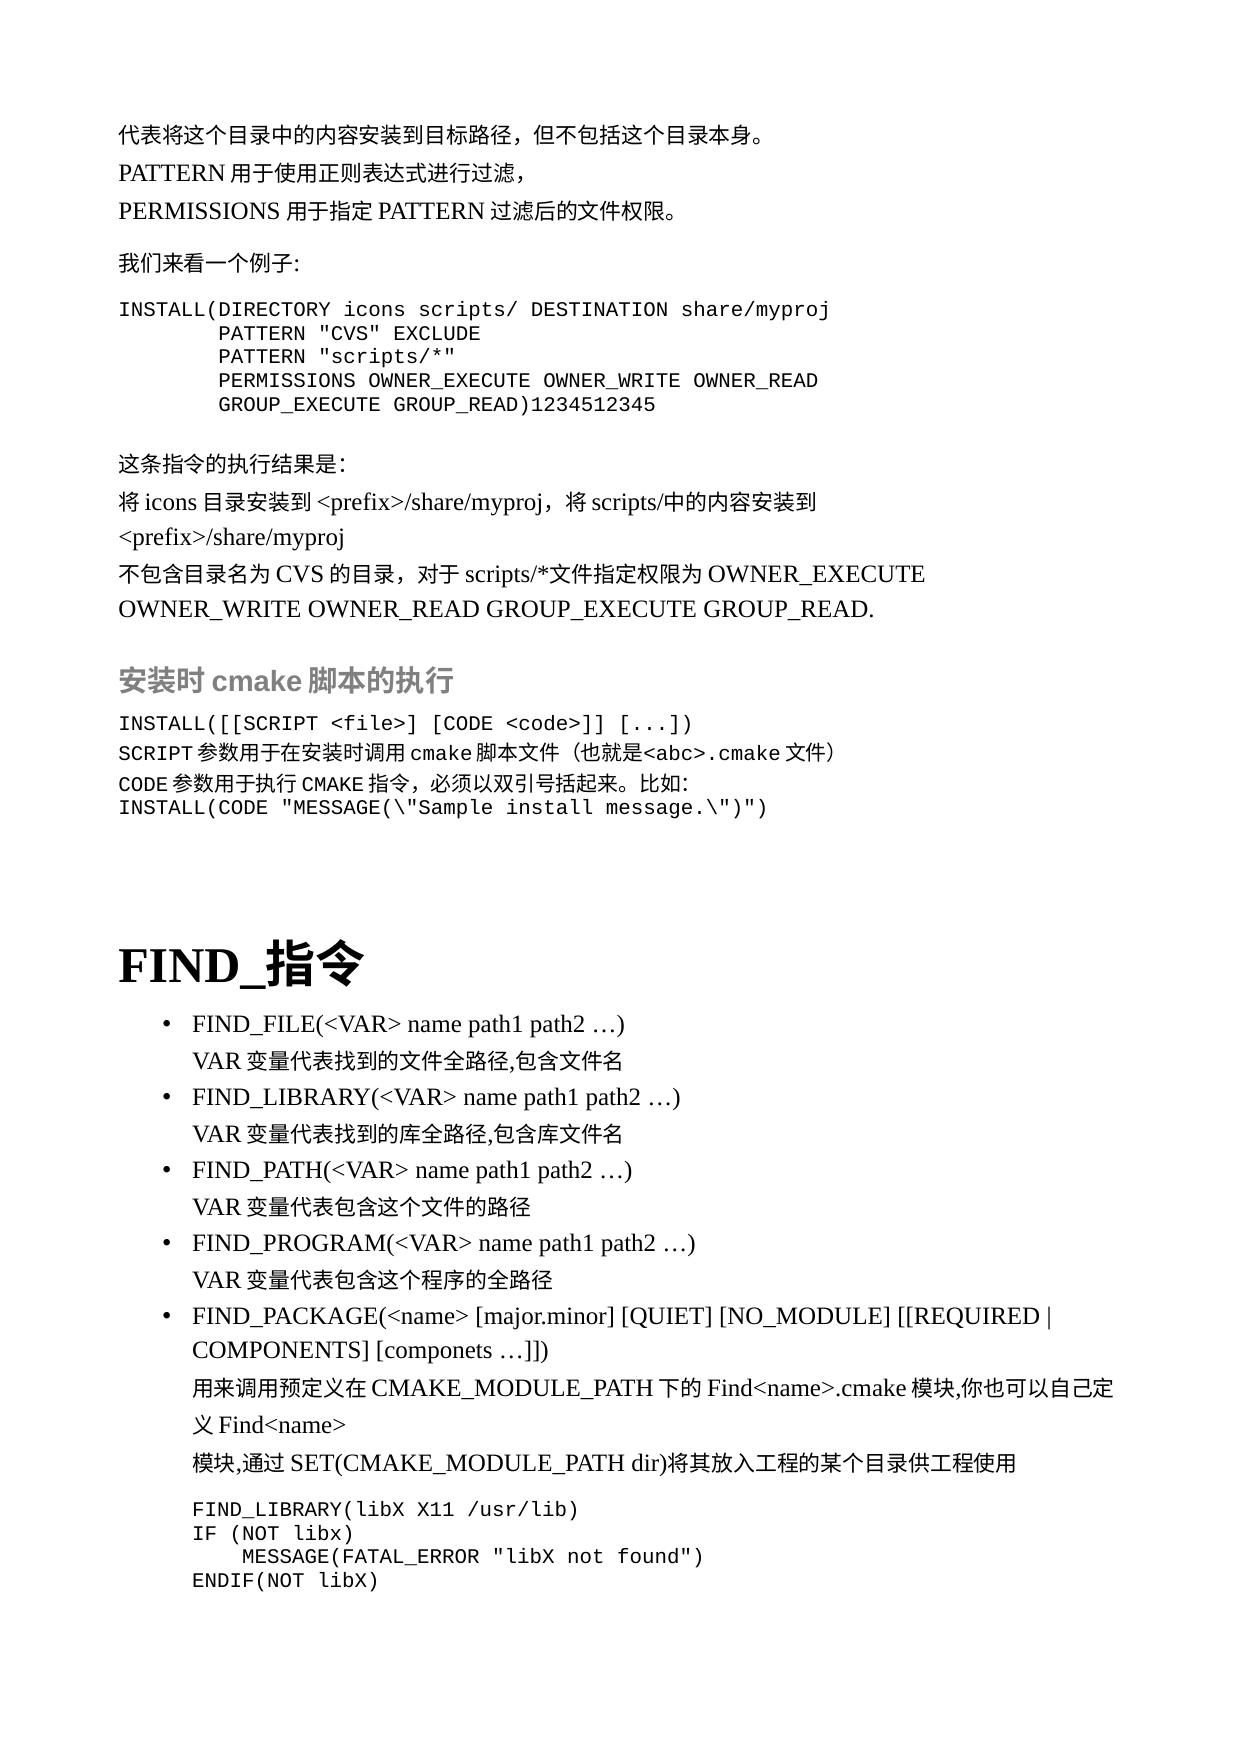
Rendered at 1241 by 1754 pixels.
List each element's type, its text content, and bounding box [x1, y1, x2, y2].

text PATTERN "scripts/*" [118, 346, 1122, 370]
subtitle 安装时cmake脚本的执行 [118, 658, 1122, 700]
text INSTALL(DIRECTORY icons scripts/ DESTINATION share/myproj [118, 299, 1122, 323]
text SCRIPT参数用于在安装时调用cmake脚本文件（也就是<abc>.cmake文件） [118, 736, 1122, 767]
text PATTERN "CVS" EXCLUDE [118, 323, 1122, 346]
text INSTALL(CODE "MESSAGE(\"Sample install message.\")") [118, 797, 1122, 821]
text PERMISSIONS OWNER_EXECUTE OWNER_WRITE OWNER_READ [118, 370, 1122, 393]
text 我们来看一个例子: [118, 246, 1122, 278]
text 这条指令的执行结果是： 将icons目录安装到 <prefix>/share/myproj，将scripts/中的内容安装到 <prefix>/share/myproj 不包含目录名为CVS的目录，对于scripts/*文件指定权限为 OWNER_EXECUTE OWNER_WRITE OWNER_READ GROUP_EXECUTE GROUP_READ. [118, 447, 1122, 623]
list FIND_PACKAGE(<name> [major.minor] [QUIET] [NO_MODULE] [[REQUIRED | COMPONENTS] [componets …]]) 用来调用预定义在CMAKE_MODULE_PATH下的Find<name>.cmake模块,你也可以自己定义Find<name> 模块,通过SET(CMAKE_MODULE_PATH dir)将其放入工程的某个目录供工程使用 [162, 1301, 1122, 1478]
list FIND_PROGRAM(<VAR> name path1 path2 …) VAR变量代表包含这个程序的全路径 [162, 1228, 1122, 1295]
text 代表将这个目录中的内容安装到目标路径，但不包括这个目录本身。 PATTERN用于使用正则表达式进行过滤， PERMISSIONS用于指定PATTERN过滤后的文件权限。 [118, 118, 1122, 226]
list MESSAGE(FATAL_ERROR "libX not found") [162, 1546, 1122, 1570]
list FIND_LIBRARY(<VAR> name path1 path2 …) VAR变量代表找到的库全路径,包含库文件名 [162, 1082, 1122, 1149]
list IF (NOT libx) [162, 1522, 1122, 1546]
list FIND_FILE(<VAR> name path1 path2 …) VAR变量代表找到的文件全路径,包含文件名 [162, 1009, 1122, 1076]
list FIND_PATH(<VAR> name path1 path2 …) VAR变量代表包含这个文件的路径 [162, 1155, 1122, 1222]
text CODE参数用于执行CMAKE指令，必须以双引号括起来。比如： [118, 767, 1122, 797]
list ENDIF(NOT libX) [162, 1570, 1122, 1593]
text GROUP_EXECUTE GROUP_READ)1234512345 [118, 393, 1122, 417]
list FIND_LIBRARY(libX X11 /usr/lib) [162, 1499, 1122, 1522]
text INSTALL([[SCRIPT <file>] [CODE <code>]] [...]) [118, 713, 1122, 736]
subtitle FIND_指令 [118, 924, 1122, 997]
